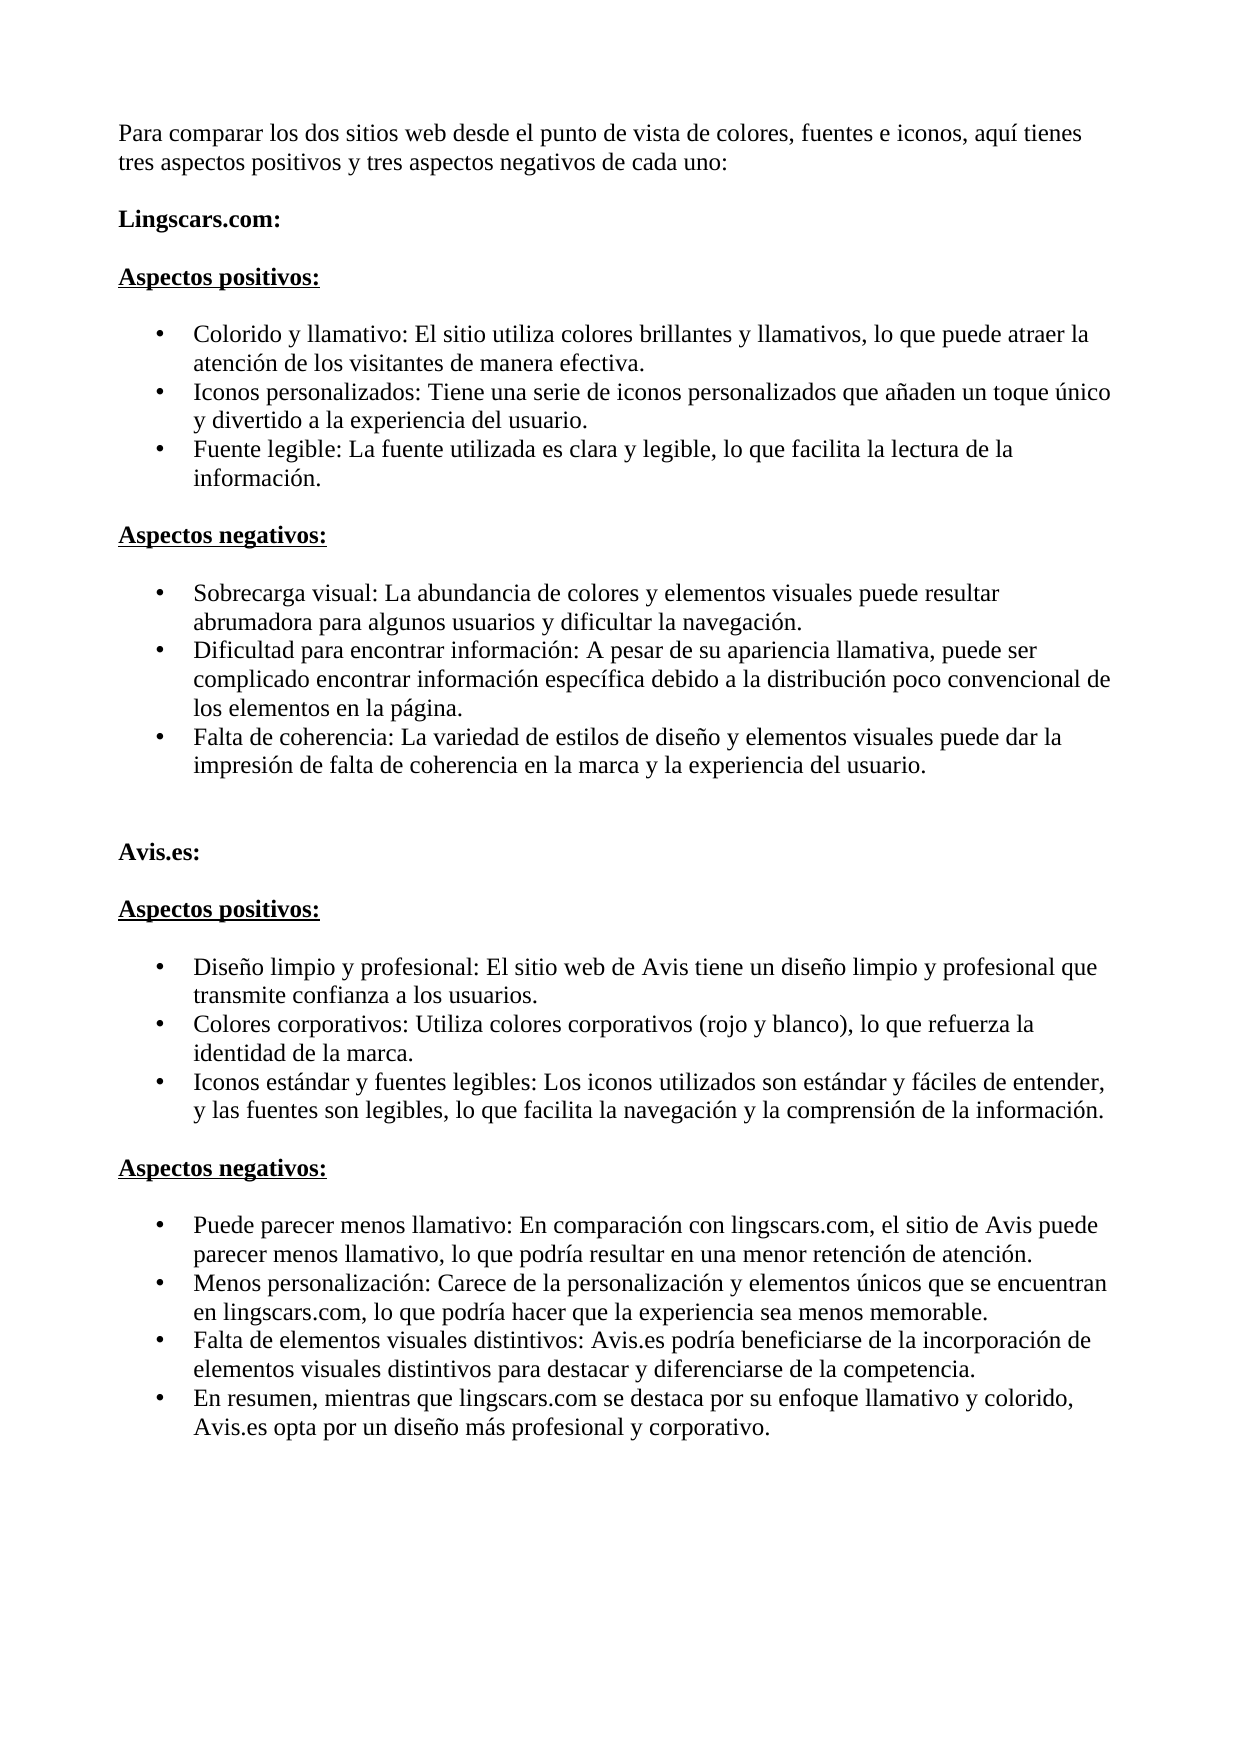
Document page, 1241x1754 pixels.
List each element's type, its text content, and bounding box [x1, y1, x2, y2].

text Lingscars.com: [118, 204, 1122, 233]
list Falta de coherencia: La variedad de estilos de diseño y elementos visuales puede dar la impresión de falta de coherencia en la marca y la experiencia del usuario. [156, 722, 1122, 779]
list Dificultad para encontrar información: A pesar de su apariencia llamativa, puede ser complicado encontrar información específica debido a la distribución poco convencional de los elementos en la página. [156, 636, 1122, 722]
list Sobrecarga visual: La abundancia de colores y elementos visuales puede resultar abrumadora para algunos usuarios y dificultar la navegación. [156, 578, 1122, 636]
text Avis.es: [118, 837, 1122, 866]
text Para comparar los dos sitios web desde el punto de vista de colores, fuentes e iconos, aquí tienes tres aspectos positivos y tres aspectos negativos de cada uno: [118, 118, 1122, 176]
list Colores corporativos: Utiliza colores corporativos (rojo y blanco), lo que refuerza la identidad de la marca. [156, 1009, 1122, 1067]
list Iconos estándar y fuentes legibles: Los iconos utilizados son estándar y fáciles de entender, y las fuentes son legibles, lo que facilita la navegación y la comprensión de la información. [156, 1067, 1122, 1124]
list Puede parecer menos llamativo: En comparación con lingscars.com, el sitio de Avis puede parecer menos llamativo, lo que podría resultar en una menor retención de atención. [156, 1211, 1122, 1268]
text Aspectos negativos: [118, 1153, 1122, 1182]
list Diseño limpio y profesional: El sitio web de Avis tiene un diseño limpio y profesional que transmite confianza a los usuarios. [156, 952, 1122, 1009]
list Falta de elementos visuales distintivos: Avis.es podría beneficiarse de la incorporación de elementos visuales distintivos para destacar y diferenciarse de la competencia. [156, 1326, 1122, 1383]
list Fuente legible: La fuente utilizada es clara y legible, lo que facilita la lectura de la información. [156, 434, 1122, 492]
list Menos personalización: Carece de la personalización y elementos únicos que se encuentran en lingscars.com, lo que podría hacer que la experiencia sea menos memorable. [156, 1268, 1122, 1326]
list Iconos personalizados: Tiene una serie de iconos personalizados que añaden un toque único y divertido a la experiencia del usuario. [156, 377, 1122, 434]
text Aspectos positivos: [118, 894, 1122, 923]
text Aspectos positivos: [118, 262, 1122, 291]
text Aspectos negativos: [118, 521, 1122, 549]
list Colorido y llamativo: El sitio utiliza colores brillantes y llamativos, lo que puede atraer la atención de los visitantes de manera efectiva. [156, 319, 1122, 377]
list En resumen, mientras que lingscars.com se destaca por su enfoque llamativo y colorido, Avis.es opta por un diseño más profesional y corporativo. [156, 1383, 1122, 1441]
